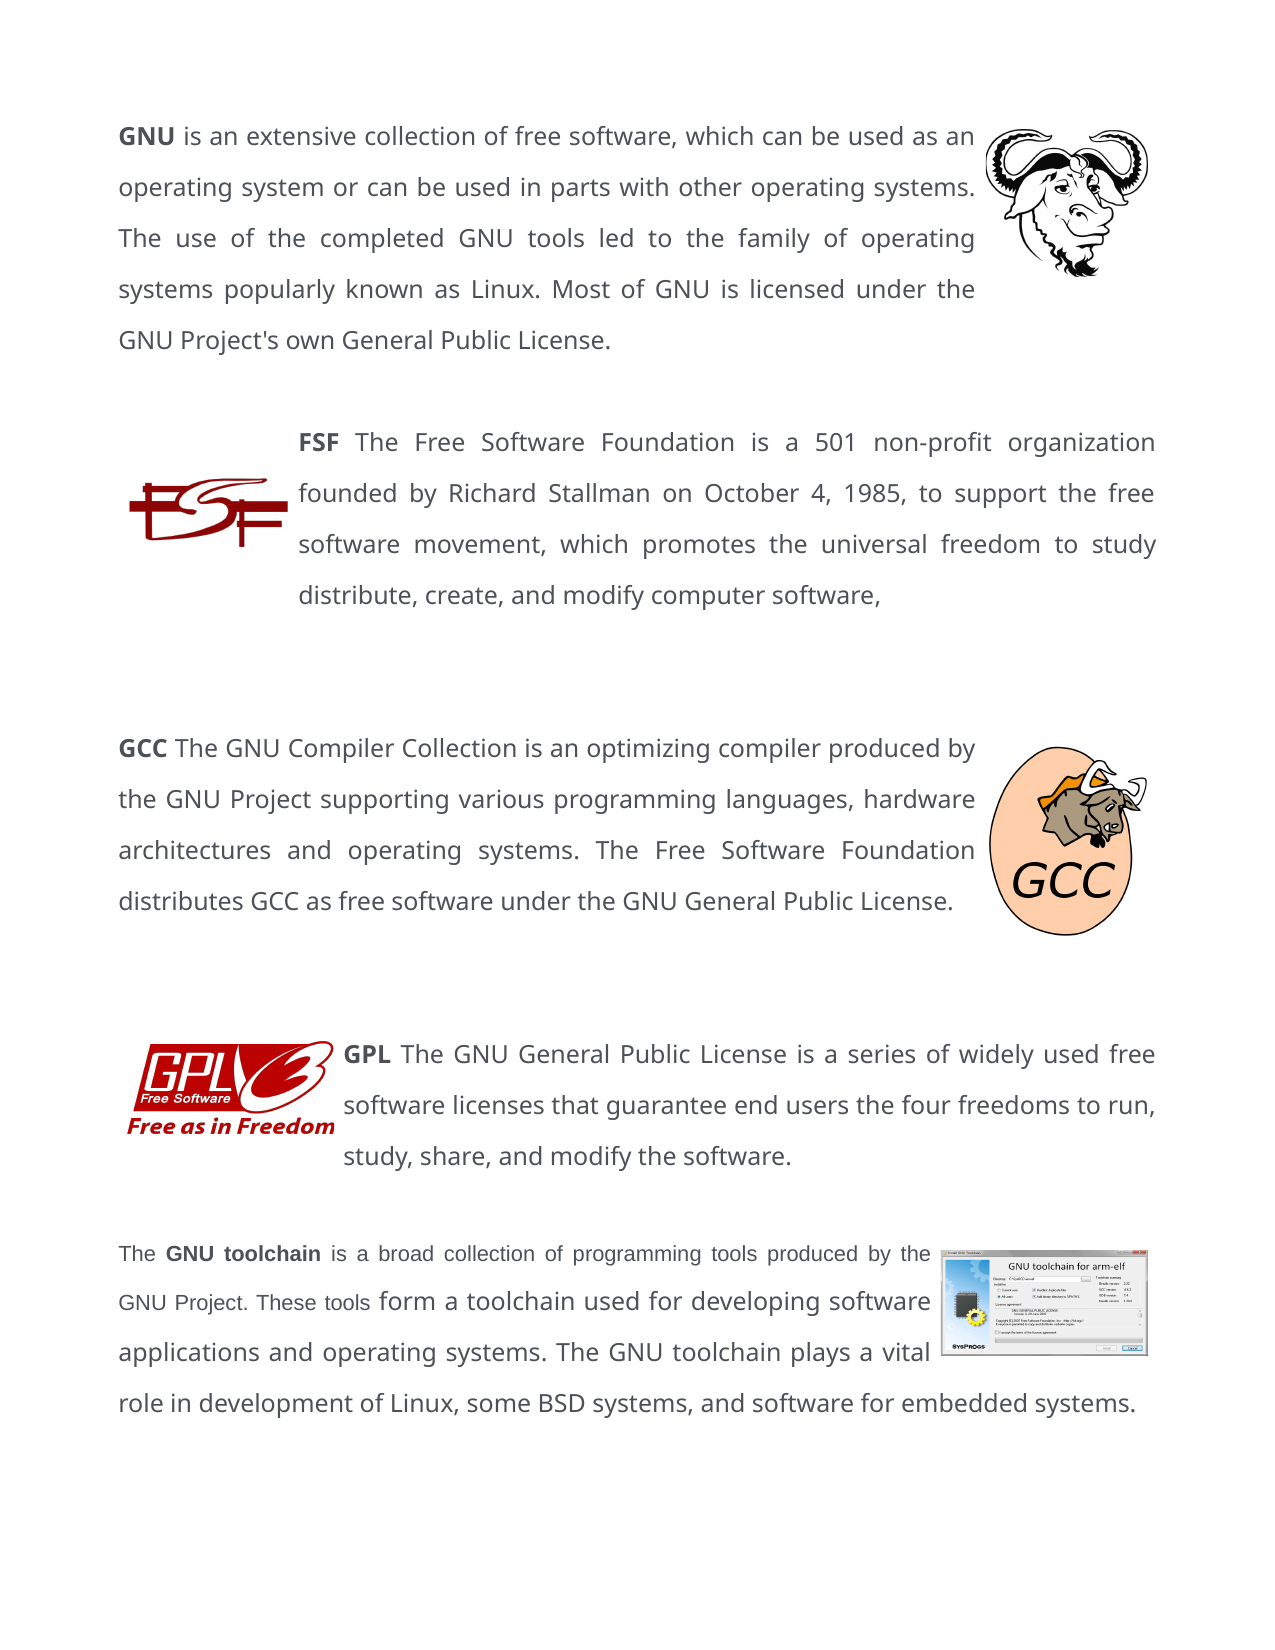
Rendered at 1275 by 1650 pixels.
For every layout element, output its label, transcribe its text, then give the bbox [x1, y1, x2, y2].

picture [127, 431, 290, 594]
text FSF The Free Software Foundation is a 501 non-profit organization founded by Richard Stallman on October 4, 1985, to support the free software movement, which promotes the universal freedom to study distribute, create, and modify computer software, [118, 422, 1157, 612]
picture [985, 129, 1148, 277]
text GNU is an extensive collection of free software, which can be used as an operating system or can be used in parts with other operating systems. The use of the completed GNU tools led to the family of operating systems popularly known as Linux. Most of GNU is licensed under the GNU Project's own General Public License. [118, 118, 1157, 356]
text The GNU toolchain is a broad collection of programming tools produced by the GNU Project. These tools form a toolchain used for developing software applications and operating systems. The GNU toolchain plays a vital role in development of Linux, some BSD systems, and software for embedded systems. [118, 1241, 1157, 1419]
picture [940, 1250, 1148, 1356]
text GPL The GNU General Public License is a series of widely used free software licenses that guarantee end users the four freedoms to run, study, share, and modify the software. [118, 1033, 1157, 1173]
picture [127, 1041, 335, 1134]
text GCC The GNU Compiler Collection is an optimizing compiler produced by the GNU Project supporting various programming languages, hardware architectures and operating systems. The Free Software Foundation distributes GCC as free software under the GNU General Public License. [118, 731, 1157, 946]
picture [985, 745, 1148, 937]
